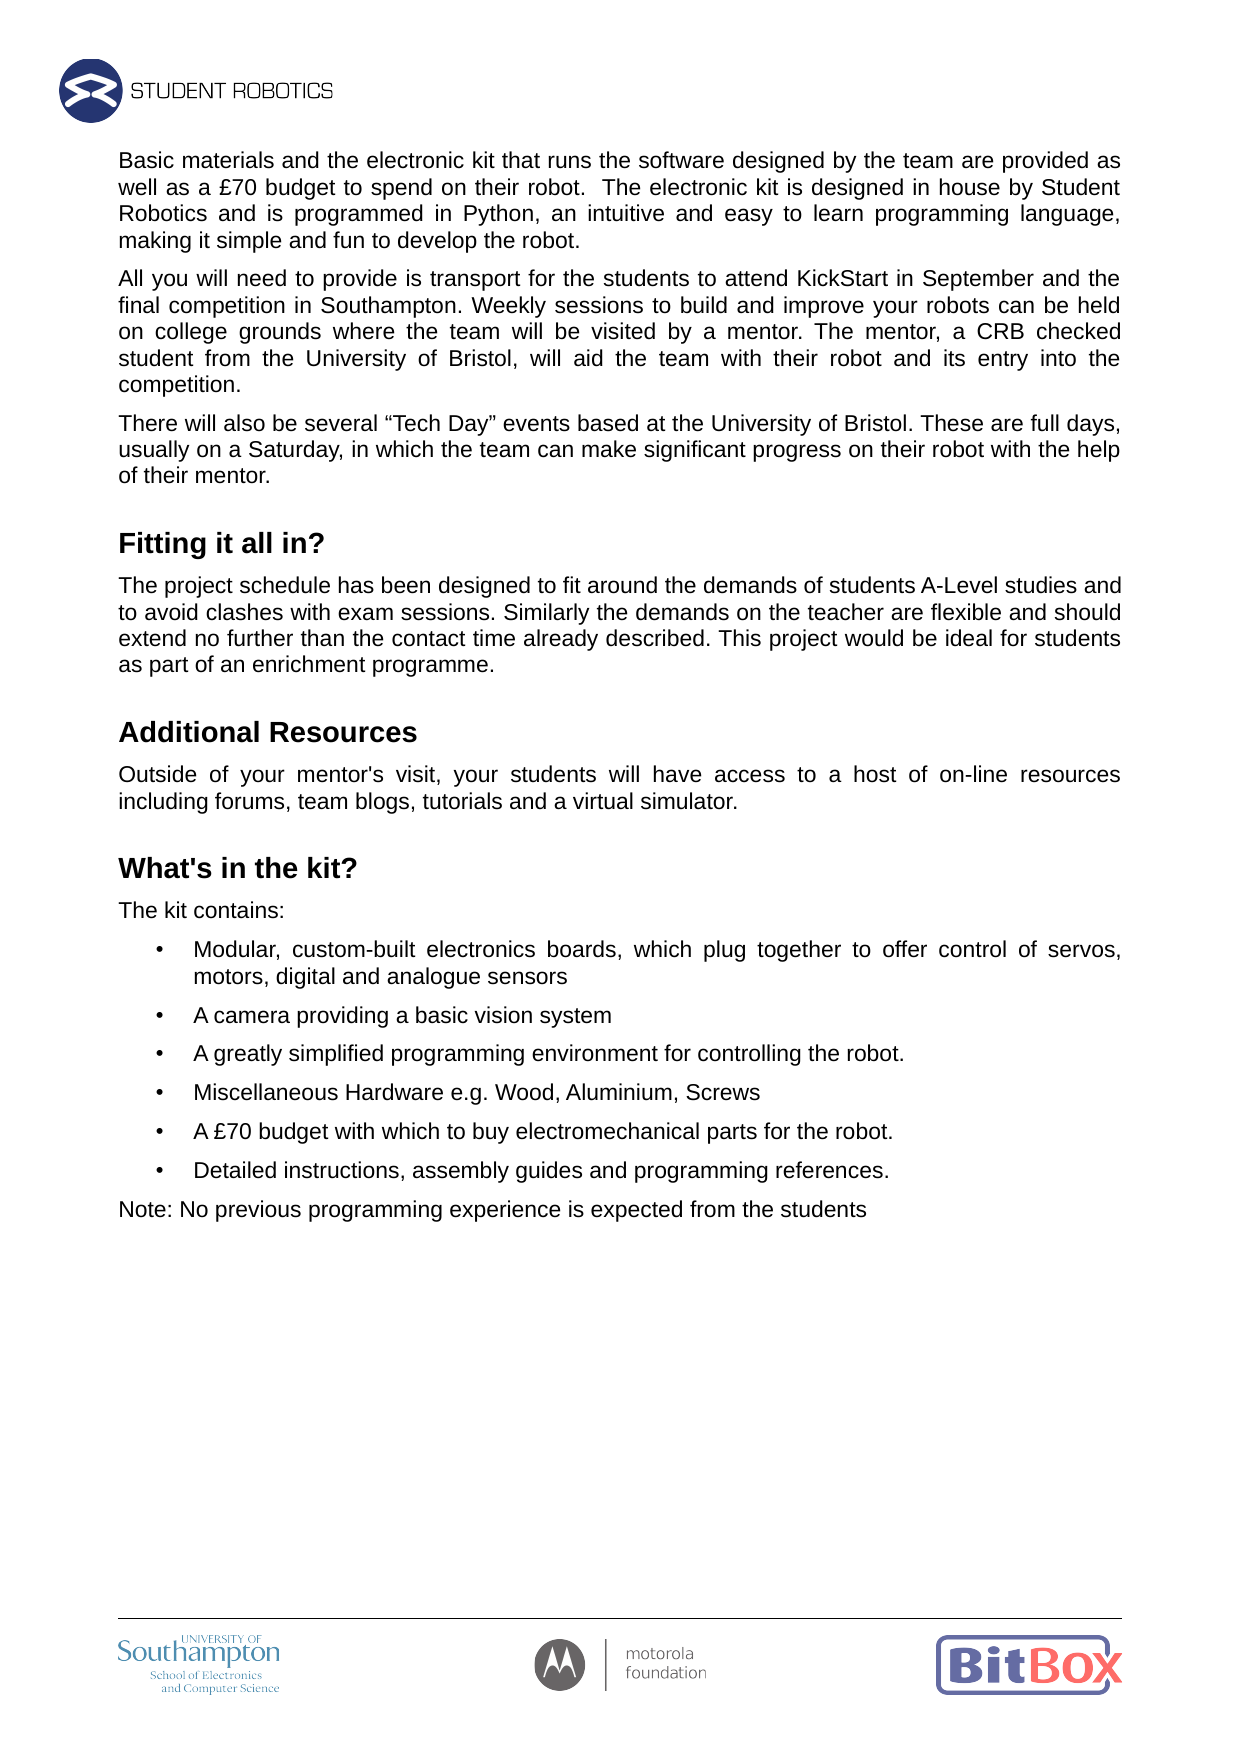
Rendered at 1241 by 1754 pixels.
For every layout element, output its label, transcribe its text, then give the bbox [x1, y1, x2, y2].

picture [59, 59, 333, 123]
list A camera providing a basic vision system [156, 1002, 1122, 1028]
list Modular, custom-built electronics boards, which plug together to offer control of servos, motors, digital and analogue sensors [156, 936, 1122, 989]
text Outside of your mentor's visit, your students will have access to a host of on-line resources including forums, team blogs, tutorials and a virtual simulator. [118, 761, 1122, 814]
subtitle What's in the kit? [118, 851, 1122, 885]
list A greatly simplified programming environment for controlling the robot. [156, 1040, 1122, 1067]
list Miscellaneous Hardware e.g. Wood, Aluminium, Screws [156, 1079, 1122, 1106]
text There will also be several “Tech Day” events based at the University of Bristol. These are full days, usually on a Saturday, in which the team can make significant progress on their robot with the help of their mentor. [118, 410, 1122, 489]
text Basic materials and the electronic kit that runs the software designed by the team are provided as well as a £70 budget to spend on their robot. The electronic kit is designed in house by Student Robotics and is programmed in Python, an intuitive and easy to learn programming language, making it simple and fun to develop the robot. [118, 147, 1122, 253]
subtitle Fitting it all in? [118, 526, 1122, 560]
list Detailed instructions, assembly guides and programming references. [156, 1157, 1122, 1183]
text The project schedule has been designed to fit around the demands of students A-Level studies and to avoid clashes with exam sessions. Similarly the demands on the teacher are flexible and should extend no further than the contact time already described. This project would be ideal for students as part of an enrichment programme. [118, 572, 1122, 678]
text The kit contains: [118, 897, 1122, 924]
list A £70 budget with which to buy electromechanical parts for the robot. [156, 1118, 1122, 1144]
text All you will need to provide is transport for the students to attend KickStart in September and the final competition in Southampton. Weekly sessions to build and improve your robots can be held on college grounds where the team will be visited by a mentor. The mentor, a CRB checked student from the University of Bristol, will aid the team with their robot and its entry into the competition. [118, 265, 1122, 397]
text Note: No previous programming experience is expected from the students [118, 1196, 1122, 1222]
subtitle Additional Resources [118, 715, 1122, 749]
